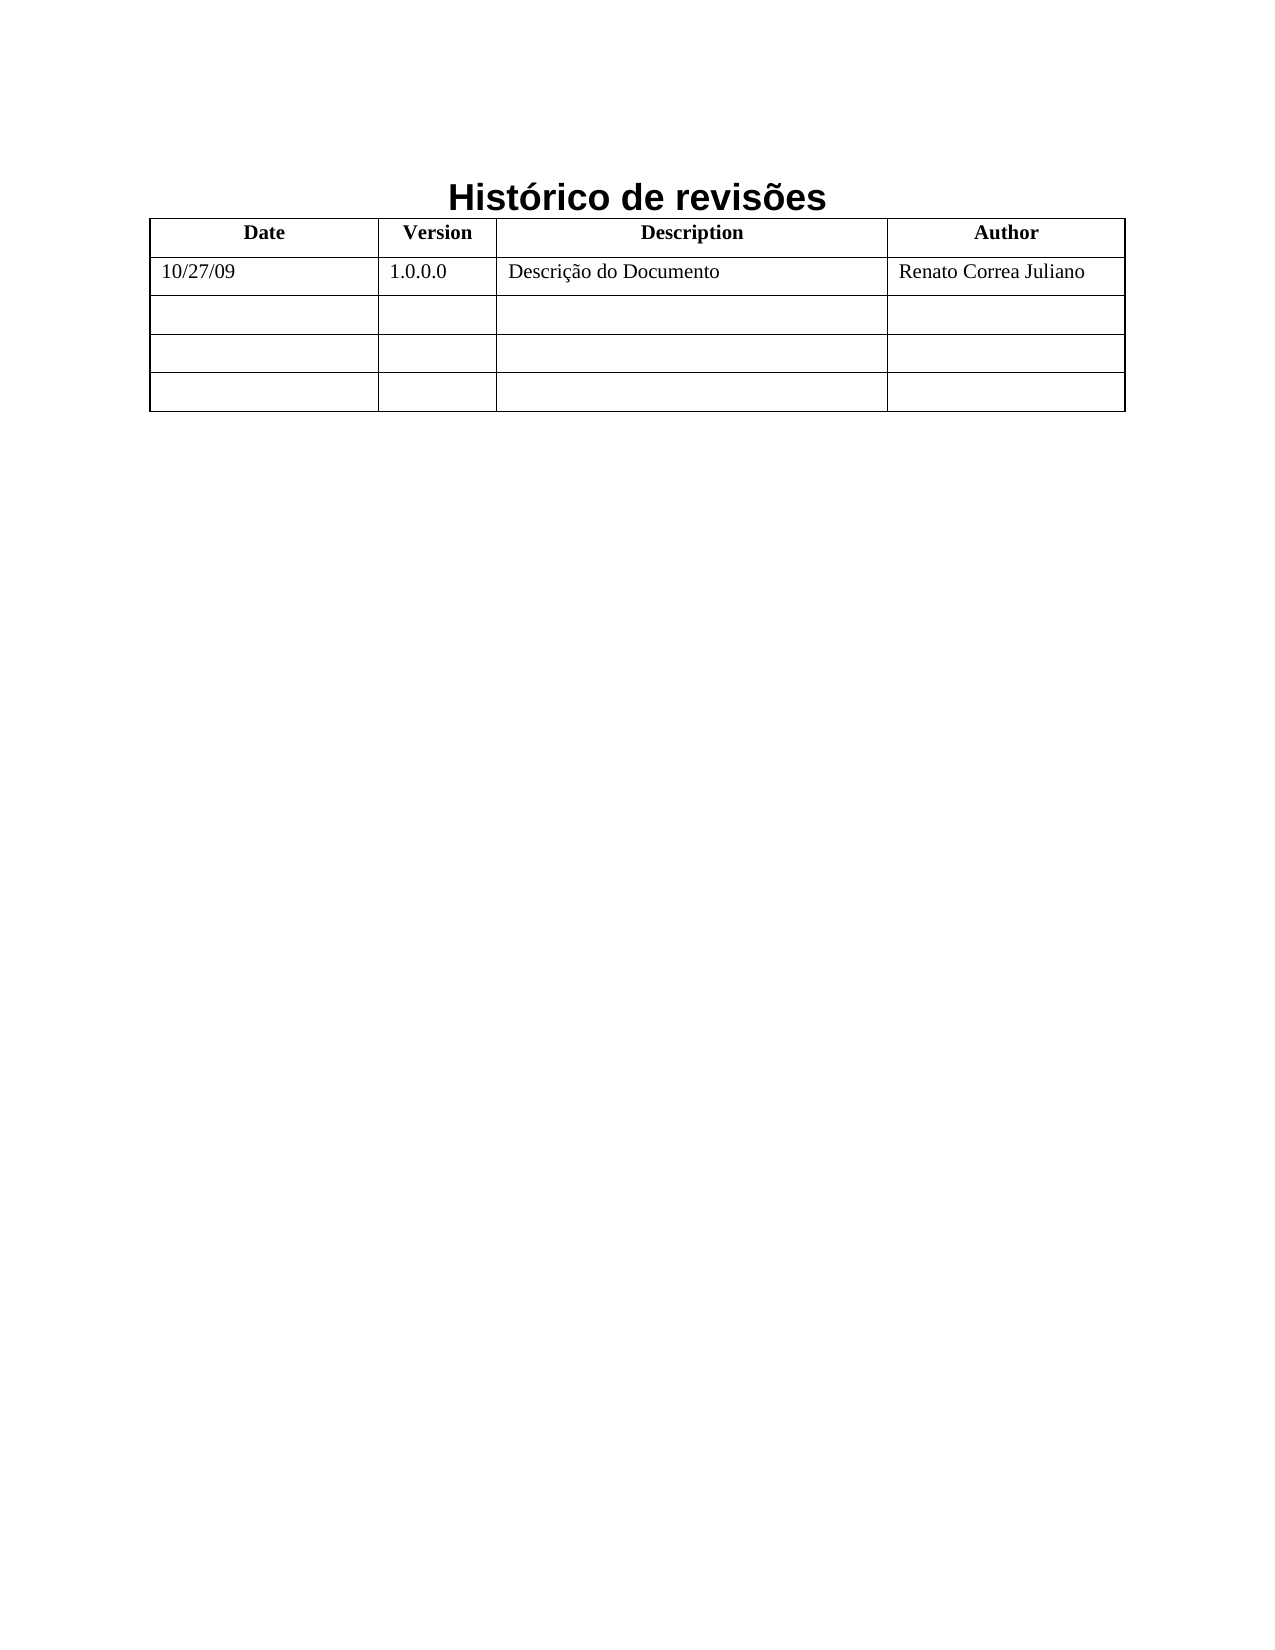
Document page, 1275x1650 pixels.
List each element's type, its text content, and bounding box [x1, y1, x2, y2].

table_cell [888, 335, 1124, 372]
table_header Description [497, 219, 887, 257]
table_cell [151, 296, 378, 334]
table_cell 27/10/09 [151, 258, 378, 295]
title Histórico de revisões [150, 175, 1125, 218]
table_cell [497, 373, 887, 411]
table_header Date [151, 219, 378, 257]
table_cell 1.0.0.0 [379, 258, 496, 295]
table_cell [151, 335, 378, 372]
table_cell [888, 373, 1124, 411]
table_cell [379, 335, 496, 372]
table_cell [379, 373, 496, 411]
table_cell [497, 296, 887, 334]
table_cell Renato Correa Juliano [888, 258, 1124, 295]
table_cell Descrição do Documento [497, 258, 887, 295]
table_cell [379, 296, 496, 334]
table_cell [888, 296, 1124, 334]
table_cell [497, 335, 887, 372]
table_header Version [379, 219, 496, 257]
table_header Author [888, 219, 1124, 257]
table_cell [151, 373, 378, 411]
